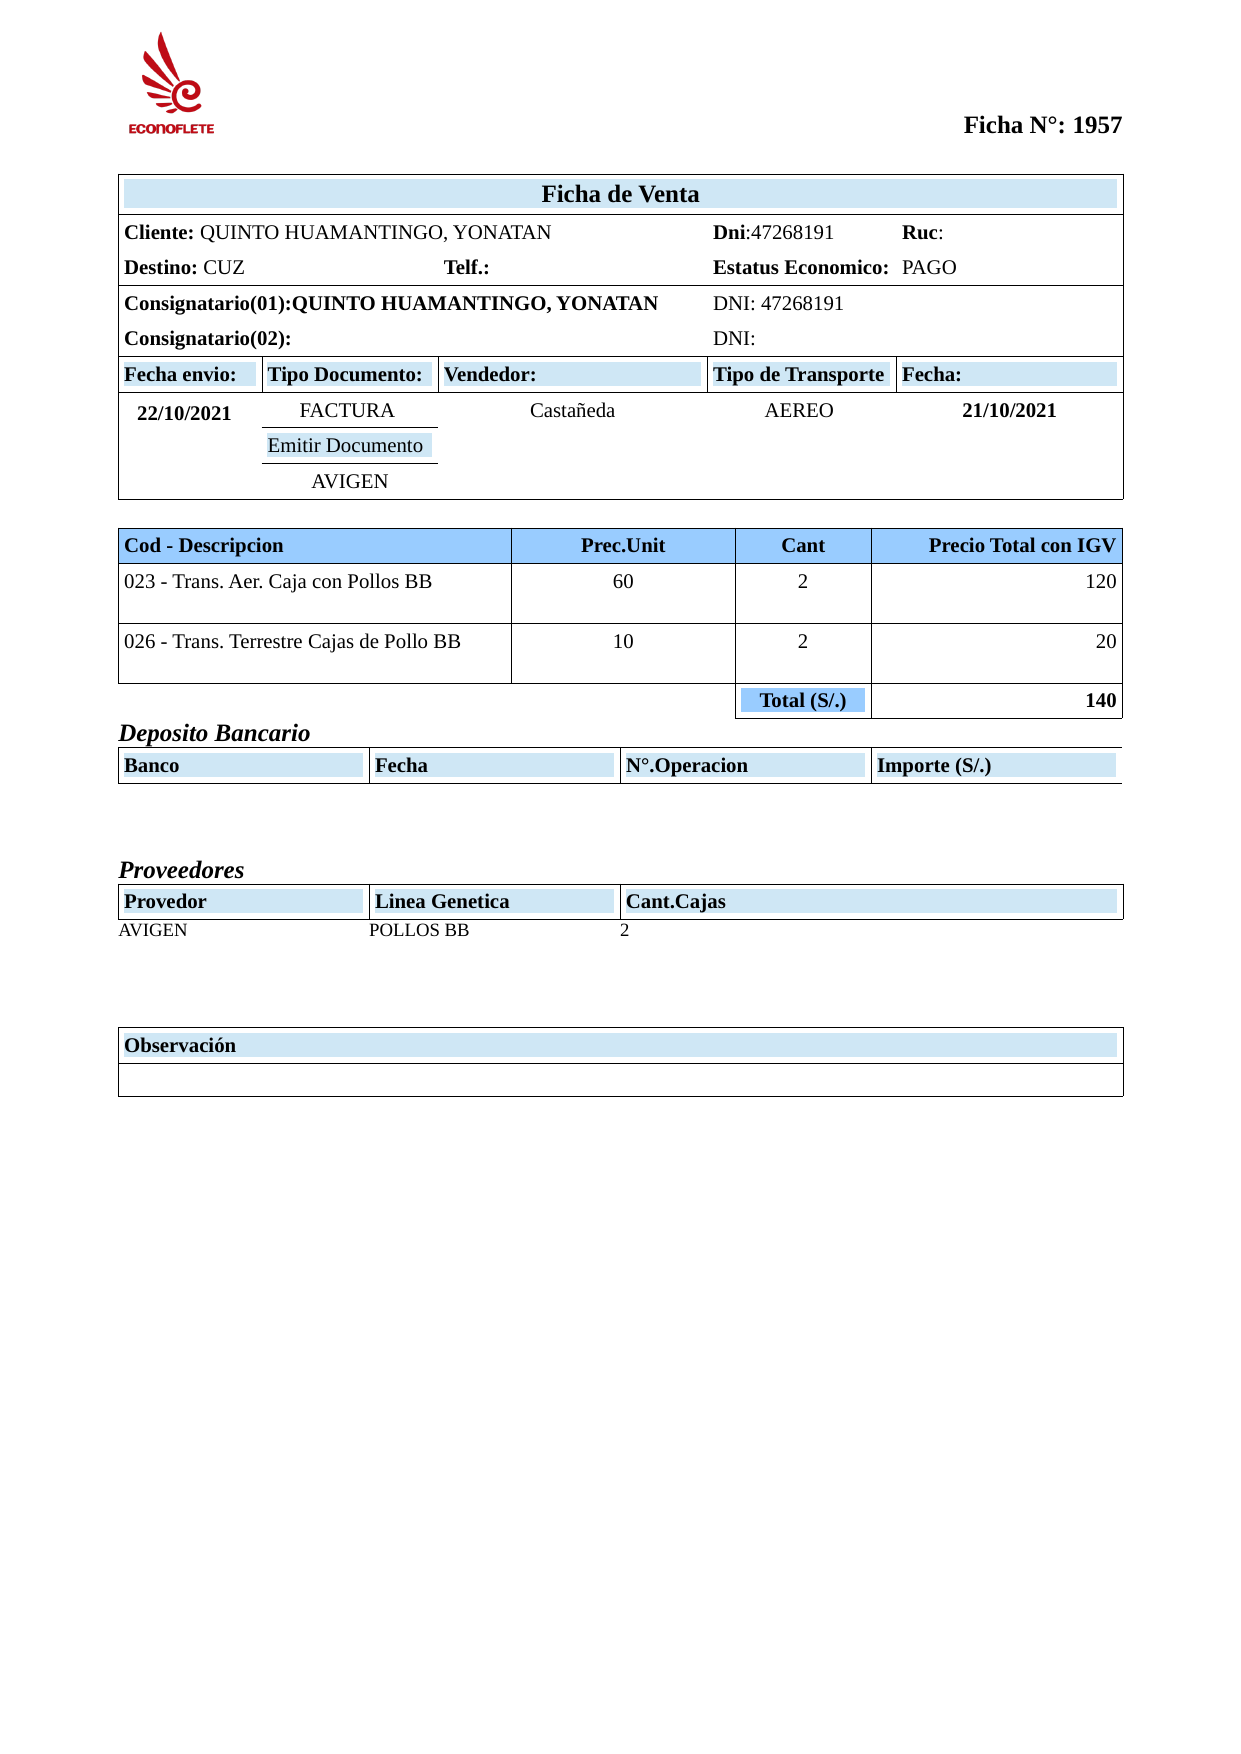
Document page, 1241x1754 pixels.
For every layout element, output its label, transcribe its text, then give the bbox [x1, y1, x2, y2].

table_cell Consignatario(01):QUINTO HUAMANTINGO, YONATAN [119, 286, 707, 321]
table_header Prec.Unit [512, 529, 735, 563]
table_header Observación [119, 1028, 1123, 1063]
table_cell [369, 784, 620, 807]
table_cell Fecha envio: [119, 357, 262, 392]
table_cell [118, 941, 369, 962]
table_cell Destino: CUZ [119, 249, 438, 285]
table_cell [118, 831, 369, 855]
table_cell 22/10/2021 [119, 393, 262, 498]
table_cell [620, 807, 871, 831]
text Proveedores [118, 855, 1122, 883]
table_cell FACTURA [262, 393, 438, 427]
table_cell 20 [872, 624, 1122, 682]
table_cell [620, 963, 1123, 984]
table_cell Vendedor: [439, 357, 707, 392]
table_cell [369, 831, 620, 855]
table_header Linea Genetica [370, 885, 620, 919]
table_cell [369, 941, 620, 962]
table_header Ficha de Venta [119, 175, 1123, 214]
table_cell 60 [512, 564, 735, 623]
table_cell AVIGEN [118, 920, 369, 941]
table_cell 140 [872, 684, 1122, 718]
table_cell [369, 963, 620, 984]
table_cell Cliente: QUINTO HUAMANTINGO, YONATAN [119, 215, 707, 249]
table_cell 023 - Trans. Aer. Caja con Pollos BB [119, 564, 511, 623]
table_cell [871, 807, 1122, 831]
table_cell 120 [872, 564, 1122, 623]
table_cell DNI: [707, 321, 1123, 356]
text Deposito Bancario [118, 718, 1122, 747]
table_cell [511, 684, 735, 718]
table_cell AEREO [707, 393, 896, 498]
table_cell Fecha: [897, 357, 1123, 392]
table_header Banco [119, 748, 369, 782]
table_header Provedor [119, 885, 369, 919]
table_header Cant [736, 529, 871, 563]
table_cell [118, 1006, 369, 1027]
table_cell Emitir Documento [262, 428, 438, 463]
table_cell DNI: 47268191 [707, 286, 1123, 321]
table_cell Consignatario(02): [119, 321, 707, 356]
table_cell [369, 807, 620, 831]
table_cell Dni:47268191 [707, 215, 896, 249]
table_cell AVIGEN [262, 464, 438, 498]
table_header Fecha [370, 748, 620, 782]
table_cell Castañeda [438, 393, 707, 498]
table_cell [620, 831, 871, 855]
table_cell 2 [736, 564, 871, 623]
table_header Precio Total con IGV [872, 529, 1122, 563]
table_cell [118, 807, 369, 831]
table_cell Tipo de Transporte [708, 357, 896, 392]
table_header Importe (S/.) [872, 748, 1122, 782]
table_cell [118, 684, 511, 718]
table_header N°.Operacion [621, 748, 871, 782]
table_cell PAGO [896, 249, 1123, 285]
table_cell Estatus Economico: [707, 249, 896, 285]
table_cell [620, 941, 1123, 962]
table_cell Tipo Documento: [263, 357, 438, 392]
table_cell [369, 984, 620, 1006]
table_cell 21/10/2021 [896, 393, 1123, 498]
table_cell [118, 963, 369, 984]
table_header Cant.Cajas [621, 885, 1123, 919]
table_cell [620, 984, 1123, 1006]
table_cell [119, 1064, 1123, 1096]
table_cell Telf.: [438, 249, 707, 285]
table_cell [871, 784, 1122, 807]
table_cell [369, 1006, 620, 1027]
table_cell [620, 784, 871, 807]
table_cell [118, 984, 369, 1006]
table_cell 10 [512, 624, 735, 682]
table_cell Total (S/.) [736, 684, 871, 718]
table_header Cod - Descripcion [119, 529, 511, 563]
table_cell [871, 831, 1122, 855]
table_cell 026 - Trans. Terrestre Cajas de Pollo BB [119, 624, 511, 682]
table_cell Ruc: [896, 215, 1123, 249]
table_cell 2 [620, 920, 1123, 941]
picture [118, 31, 225, 134]
table_cell [620, 1006, 1123, 1027]
table_cell POLLOS BB [369, 920, 620, 941]
table_cell [118, 784, 369, 807]
table_cell 2 [736, 624, 871, 682]
